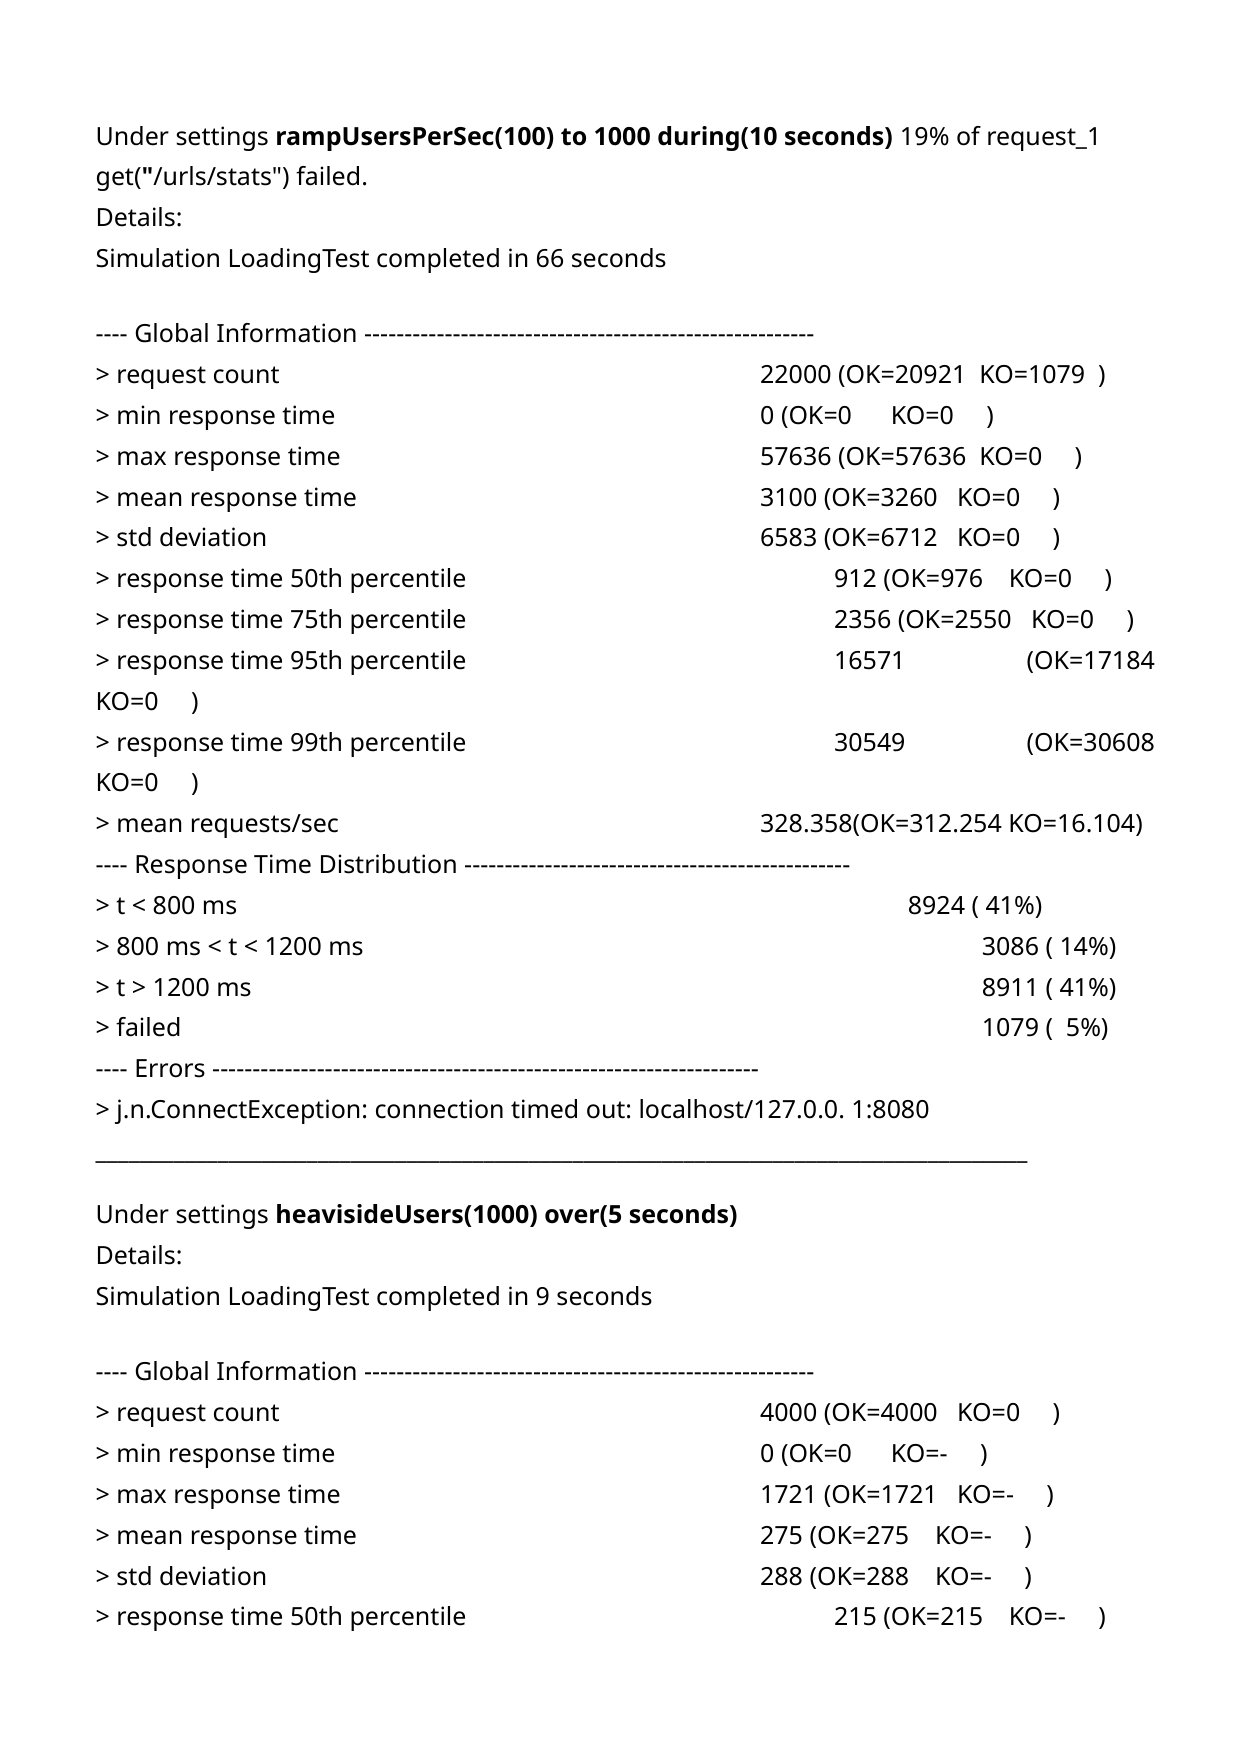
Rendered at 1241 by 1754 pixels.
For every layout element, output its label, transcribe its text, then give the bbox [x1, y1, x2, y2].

text Details: [95, 200, 1155, 234]
text > std deviation 288 (OK=288 KO=- ) [95, 1558, 1155, 1592]
text Details: [95, 1238, 1155, 1272]
text > response time 95th percentile 16571 (OK=17184 KO=0 ) [95, 643, 1155, 717]
text > request count 4000 (OK=4000 KO=0 ) [95, 1395, 1155, 1429]
text > t > 1200 ms 8911 ( 41%) [95, 969, 1155, 1003]
text > mean response time 275 (OK=275 KO=- ) [95, 1517, 1155, 1551]
text Under settings rampUsersPerSec(100) to 1000 during(10 seconds) 19% of request_1 get("/urls/stats") failed. [95, 118, 1155, 193]
text > mean requests/sec 328.358(OK=312.254 KO=16.104) [95, 806, 1155, 840]
text > std deviation 6583 (OK=6712 KO=0 ) [95, 520, 1155, 554]
text ---- Global Information -------------------------------------------------------- [95, 1354, 1155, 1388]
text > response time 99th percentile 30549 (OK=30608 KO=0 ) [95, 724, 1155, 799]
text > request count 22000 (OK=20921 KO=1079 ) [95, 357, 1155, 391]
text > max response time 1721 (OK=1721 KO=- ) [95, 1477, 1155, 1511]
text ---- Errors -------------------------------------------------------------------- [95, 1051, 1155, 1085]
text ____________________________________________________________________________________ [95, 1133, 1155, 1167]
text > min response time 0 (OK=0 KO=0 ) [95, 398, 1155, 432]
text ---- Response Time Distribution ------------------------------------------------ [95, 847, 1155, 881]
text > response time 50th percentile 215 (OK=215 KO=- ) [95, 1599, 1155, 1633]
text Simulation LoadingTest completed in 66 seconds [95, 241, 1155, 275]
text > min response time 0 (OK=0 KO=- ) [95, 1436, 1155, 1470]
text > 800 ms < t < 1200 ms 3086 ( 14%) [95, 928, 1155, 962]
text Simulation LoadingTest completed in 9 seconds [95, 1279, 1155, 1313]
text > failed 1079 ( 5%) [95, 1010, 1155, 1044]
text > max response time 57636 (OK=57636 KO=0 ) [95, 438, 1155, 472]
text > response time 50th percentile 912 (OK=976 KO=0 ) [95, 561, 1155, 595]
text > mean response time 3100 (OK=3260 KO=0 ) [95, 479, 1155, 513]
text ---- Global Information -------------------------------------------------------- [95, 316, 1155, 350]
text > response time 75th percentile 2356 (OK=2550 KO=0 ) [95, 602, 1155, 636]
text > t < 800 ms 8924 ( 41%) [95, 888, 1155, 922]
text > j.n.ConnectException: connection timed out: localhost/127.0.0. 1:8080 [95, 1092, 1155, 1126]
text Under settings heavisideUsers(1000) over(5 seconds) [95, 1197, 1155, 1231]
